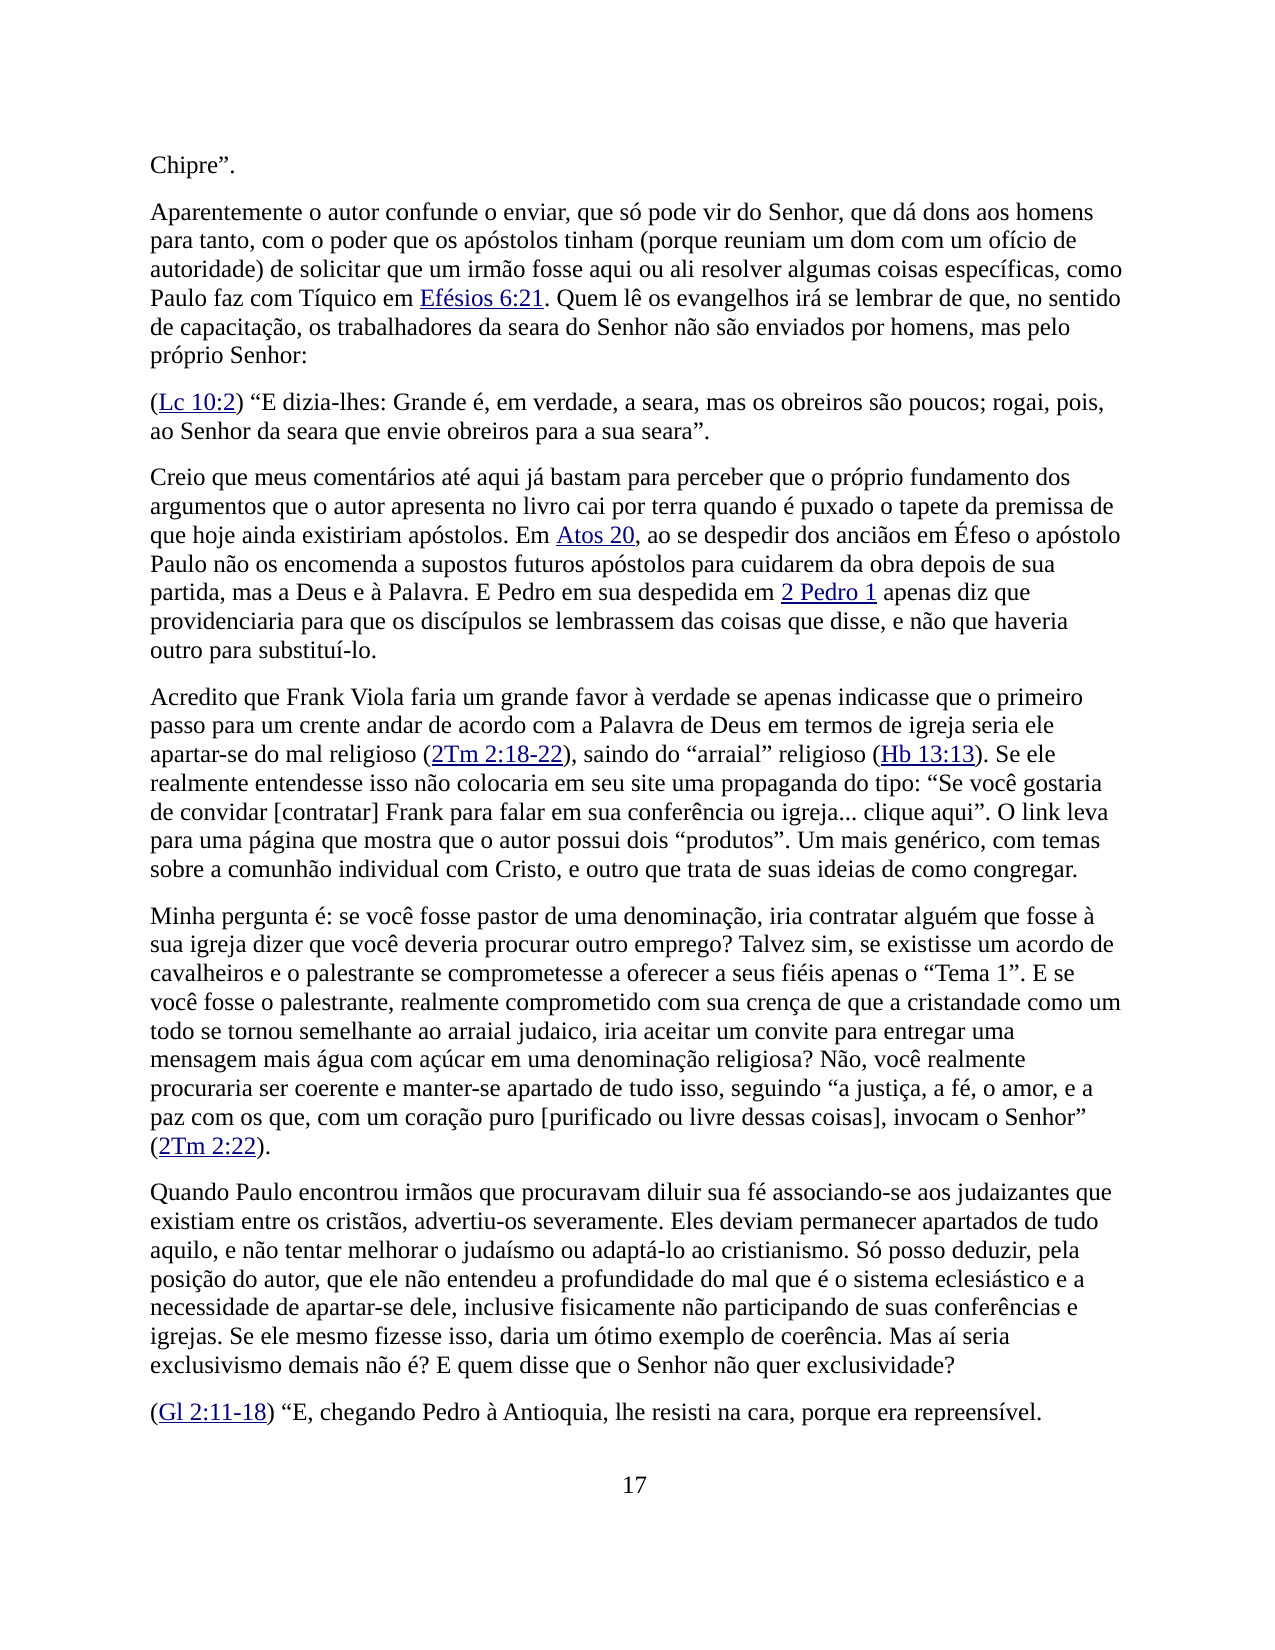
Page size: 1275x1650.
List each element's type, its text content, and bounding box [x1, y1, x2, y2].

text Minha pergunta é: se você fosse pastor de uma denominação, iria contratar alguém que fosse à sua igreja dizer que você deveria procurar outro emprego? Talvez sim, se existisse um acordo de cavalheiros e o palestrante se comprometesse a oferecer a seus fiéis apenas o “Tema 1”. E se você fosse o palestrante, realmente comprometido com sua crença de que a cristandade como um todo se tornou semelhante ao arraial judaico, iria aceitar um convite para entregar uma mensagem mais água com açúcar em uma denominação religiosa? Não, você realmente procuraria ser coerente e manter-se apartado de tudo isso, seguindo “a justiça, a fé, o amor, e a paz com os que, com um coração puro [purificado ou livre dessas coisas], invocam o Senhor” (2Tm 2:22). [150, 901, 1125, 1159]
text Aparentemente o autor confunde o enviar, que só pode vir do Senhor, que dá dons aos homens para tanto, com o poder que os apóstolos tinham (porque reuniam um dom com um ofício de autoridade) de solicitar que um irmão fosse aqui ou ali resolver algumas coisas específicas, como Paulo faz com Tíquico em Efésios 6:21. Quem lê os evangelhos irá se lembrar de que, no sentido de capacitação, os trabalhadores da seara do Senhor não são enviados por homens, mas pelo próprio Senhor: [150, 197, 1125, 369]
text Acredito que Frank Viola faria um grande favor à verdade se apenas indicasse que o primeiro passo para um crente andar de acordo com a Palavra de Deus em termos de igreja seria ele apartar-se do mal religioso (2Tm 2:18-22), saindo do “arraial” religioso (Hb 13:13). Se ele realmente entendesse isso não colocaria em seu site uma propaganda do tipo: “Se você gostaria de convidar [contratar] Frank para falar em sua conferência ou igreja... clique aqui”. O link leva para uma página que mostra que o autor possui dois “produtos”. Um mais genérico, com temas sobre a comunhão individual com Cristo, e outro que trata de suas ideias de como congregar. [150, 682, 1125, 883]
text (Gl 2:11-18) “E, chegando Pedro à Antioquia, lhe resisti na cara, porque era repreensível. [150, 1397, 1125, 1425]
text (Lc 10:2) “E dizia-lhes: Grande é, em verdade, a seara, mas os obreiros são poucos; rogai, pois, ao Senhor da seara que envie obreiros para a sua seara”. [150, 387, 1125, 444]
text Creio que meus comentários até aqui já bastam para perceber que o próprio fundamento dos argumentos que o autor apresenta no livro cai por terra quando é puxado o tapete da premissa de que hoje ainda existiriam apóstolos. Em Atos 20, ao se despedir dos anciãos em Éfeso o apóstolo Paulo não os encomenda a supostos futuros apóstolos para cuidarem da obra depois de sua partida, mas a Deus e à Palavra. E Pedro em sua despedida em 2 Pedro 1 apenas diz que providenciaria para que os discípulos se lembrassem das coisas que disse, e não que haveria outro para substituí-lo. [150, 462, 1125, 664]
text Chipre”. [150, 150, 1125, 179]
text Quando Paulo encontrou irmãos que procuravam diluir sua fé associando-se aos judaizantes que existiam entre os cristãos, advertiu-os severamente. Eles deviam permanecer apartados de tudo aquilo, e não tentar melhorar o judaísmo ou adaptá-lo ao cristianismo. Só posso deduzir, pela posição do autor, que ele não entendeu a profundidade do mal que é o sistema eclesiástico e a necessidade de apartar-se dele, inclusive fisicamente não participando de suas conferências e igrejas. Se ele mesmo fizesse isso, daria um ótimo exemplo de coerência. Mas aí seria exclusivismo demais não é? E quem disse que o Senhor não quer exclusividade? [150, 1177, 1125, 1379]
